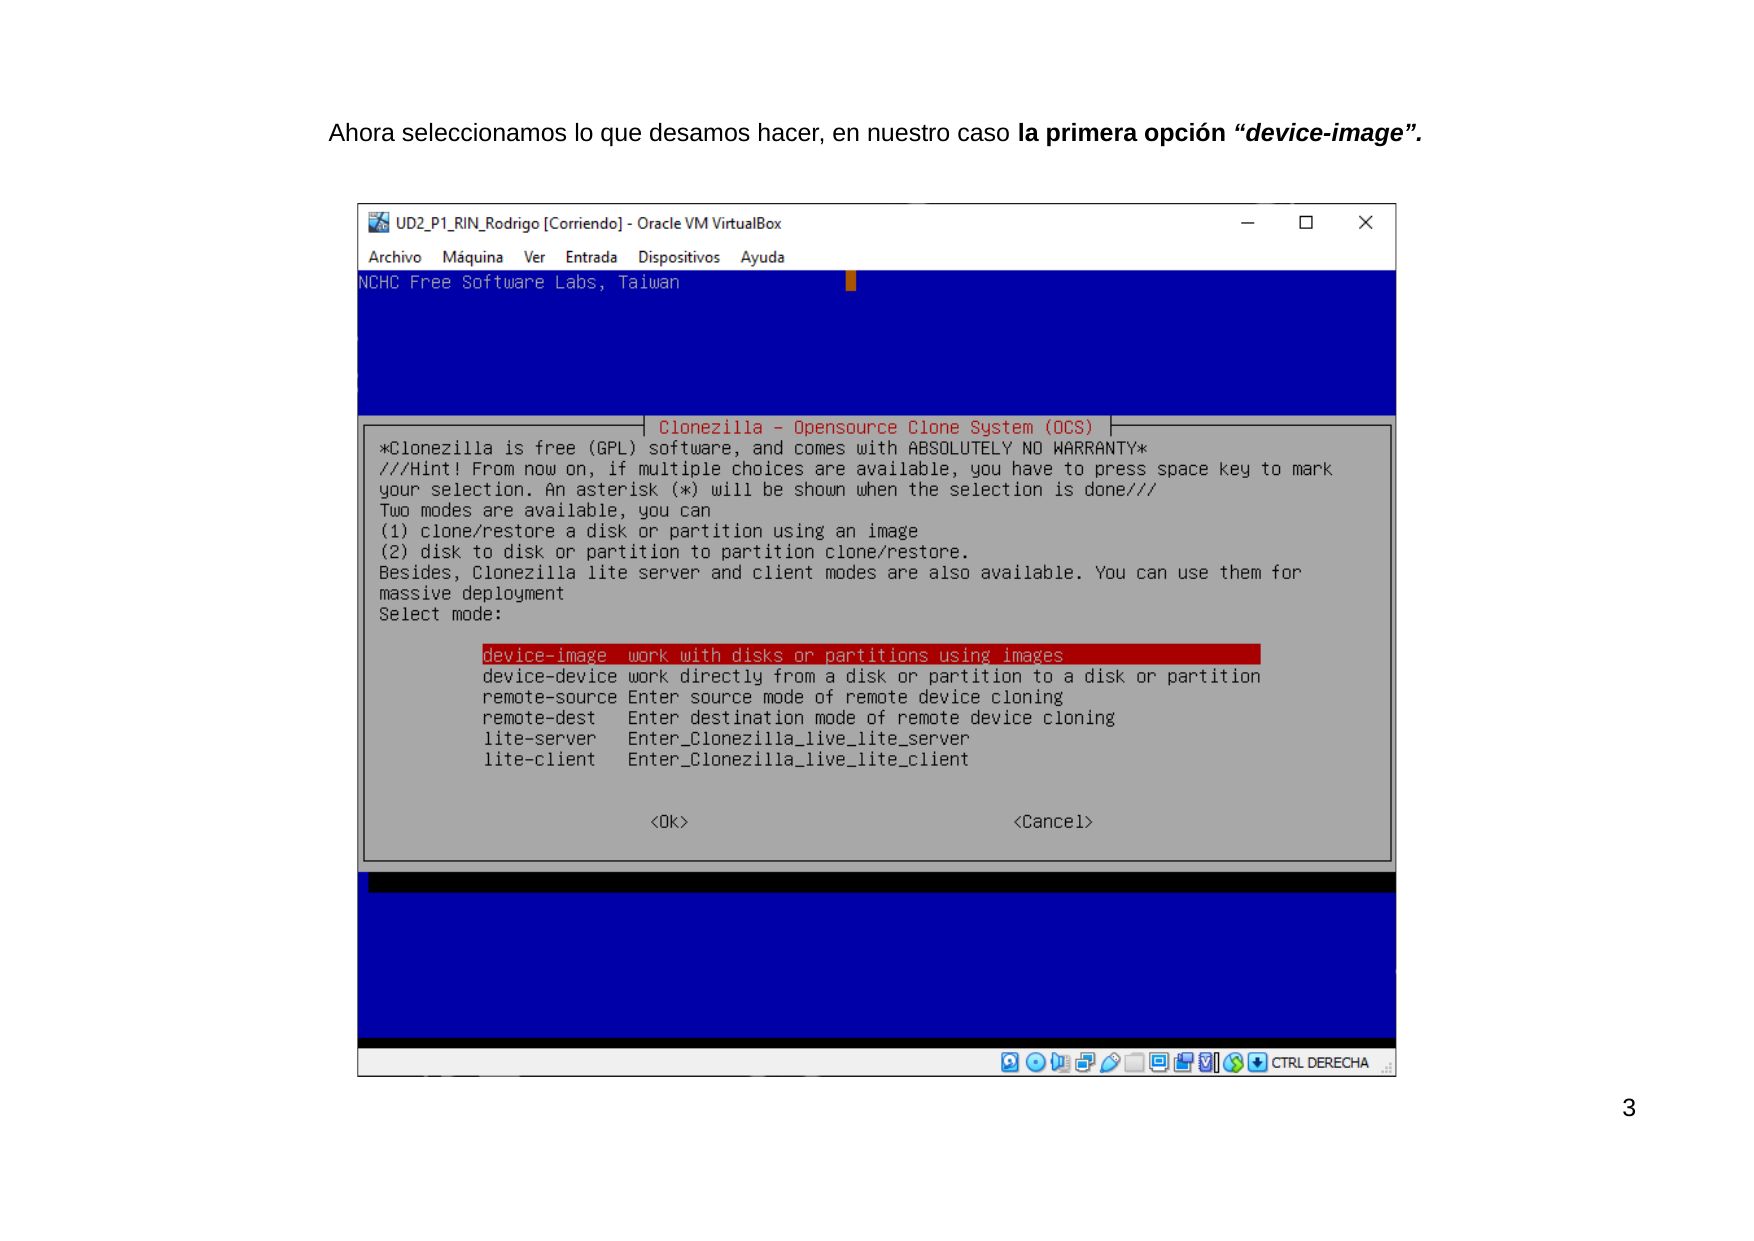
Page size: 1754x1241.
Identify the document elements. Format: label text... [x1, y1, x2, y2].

text Ahora seleccionamos lo que desamos hacer, en nuestro caso la primera opción “device-image”. [118, 118, 1636, 147]
picture [357, 203, 1397, 1077]
